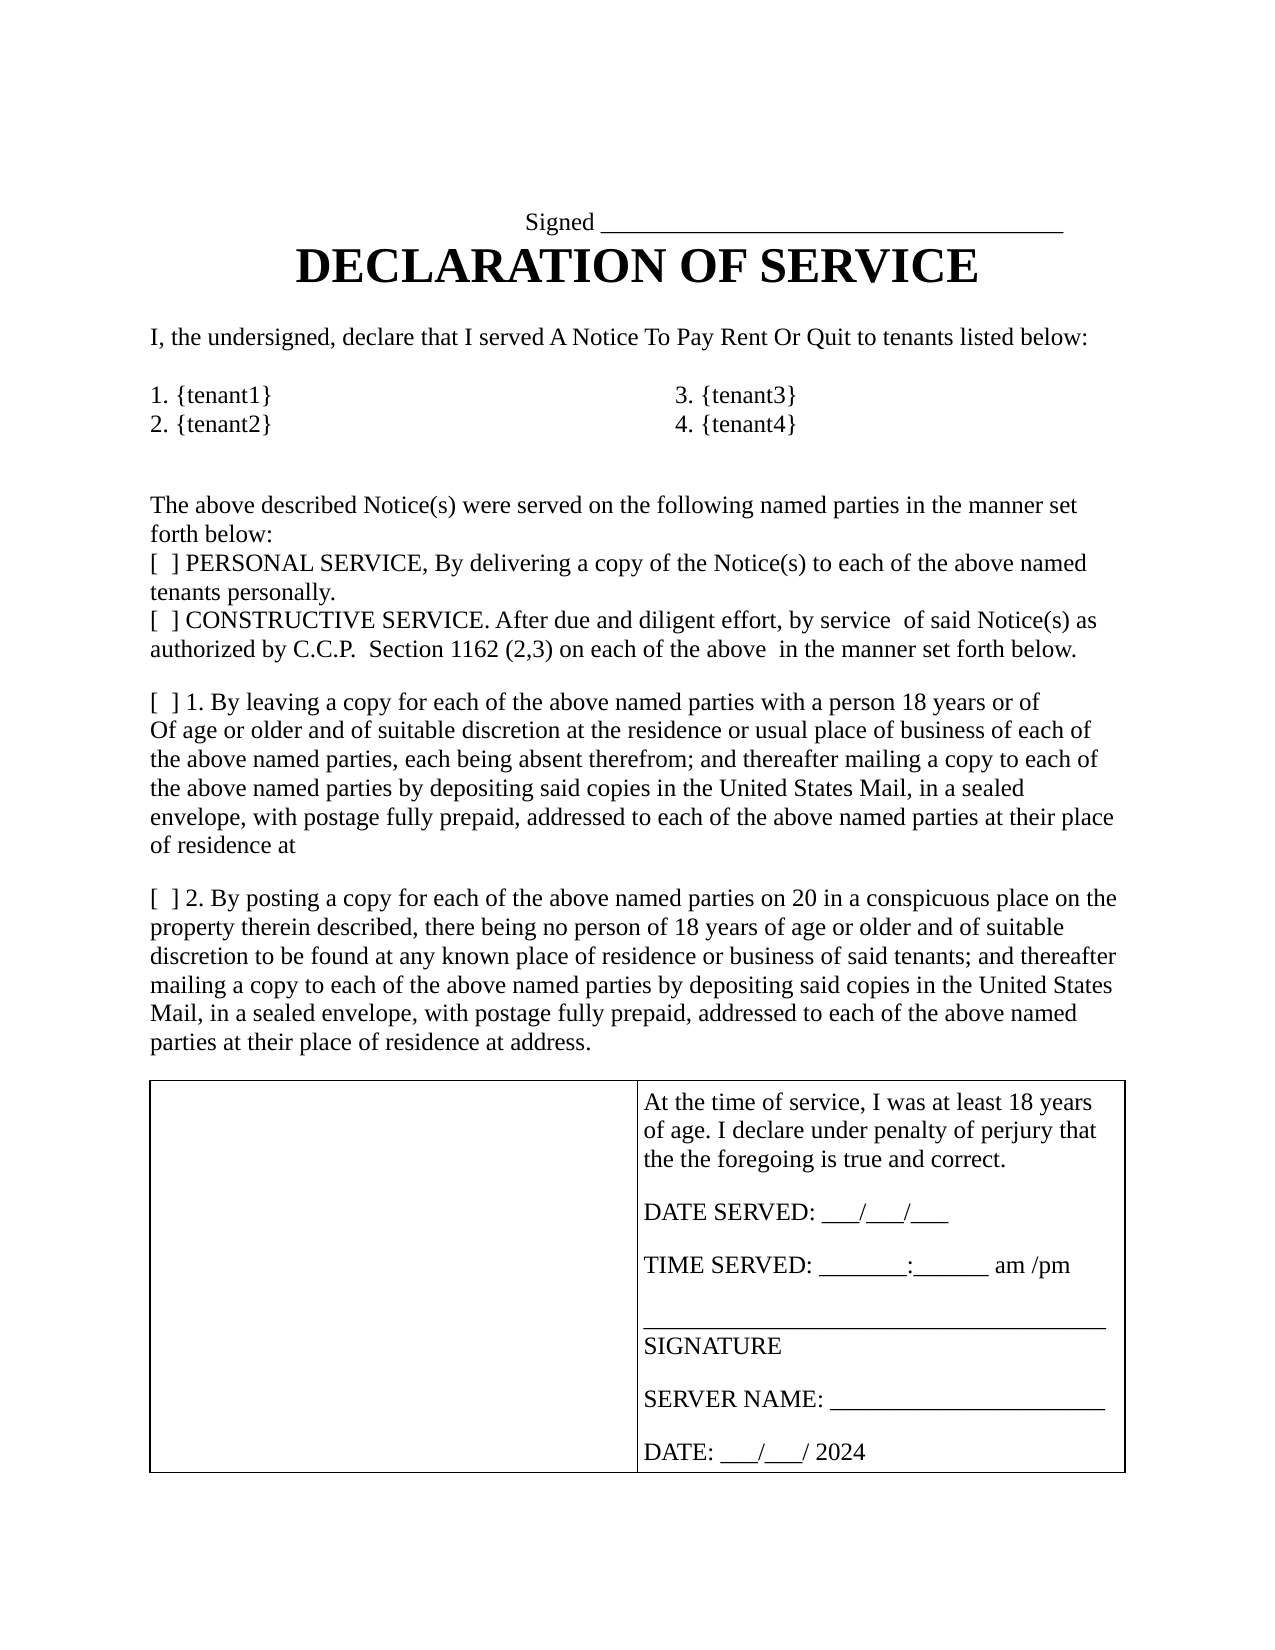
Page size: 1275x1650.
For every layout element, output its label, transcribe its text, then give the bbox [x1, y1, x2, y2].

text 2. {tenant2} [150, 409, 600, 437]
text DECLARATION OF SERVICE [150, 236, 1125, 294]
text 4. {tenant4} [675, 409, 1125, 437]
table_header [151, 1081, 637, 1472]
table_header At the time of service, I was at least 18 years of age. I declare under penalty of perjury that the the foregoing is true and correct. DATE SERVED: ___/___/___ TIME SERVED: _______:______ am /pm _____________________________________ SIGNATURE SERVER NAME: ______________________ DATE: ___/___/ 2024 [638, 1081, 1124, 1472]
text Signed _____________________________________ [150, 207, 1125, 236]
text [ ] 2. By posting a copy for each of the above named parties on 20 in a conspicuous place on the property therein described, there being no person of 18 years of age or older and of suitable discretion to be found at any known place of residence or business of said tenants; and thereafter mailing a copy to each of the above named parties by depositing said copies in the United States Mail, in a sealed envelope, with postage fully prepaid, addressed to each of the above named parties at their place of residence at address. [150, 883, 1125, 1056]
text Of age or older and of suitable discretion at the residence or usual place of business of each of the above named parties, each being absent therefrom; and thereafter mailing a copy to each of the above named parties by depositing said copies in the United States Mail, in a sealed envelope, with postage fully prepaid, addressed to each of the above named parties at their place of residence at [150, 716, 1125, 859]
text 1. {tenant1} [150, 380, 600, 409]
text I, the undersigned, declare that I served A Notice To Pay Rent Or Quit to tenants listed below: [150, 322, 1125, 351]
text [ ] CONSTRUCTIVE SERVICE. After due and diligent effort, by service of said Notice(s) as authorized by C.C.P. Section 1162 (2,3) on each of the above in the manner set forth below. [150, 605, 1125, 663]
text [ ] PERSONAL SERVICE, By delivering a copy of the Notice(s) to each of the above named tenants personally. [150, 548, 1125, 605]
text [ ] 1. By leaving a copy for each of the above named parties with a person 18 years or of [150, 687, 1125, 716]
text The above described Notice(s) were served on the following named parties in the manner set forth below: [150, 490, 1125, 548]
text 3. {tenant3} [675, 380, 1125, 409]
